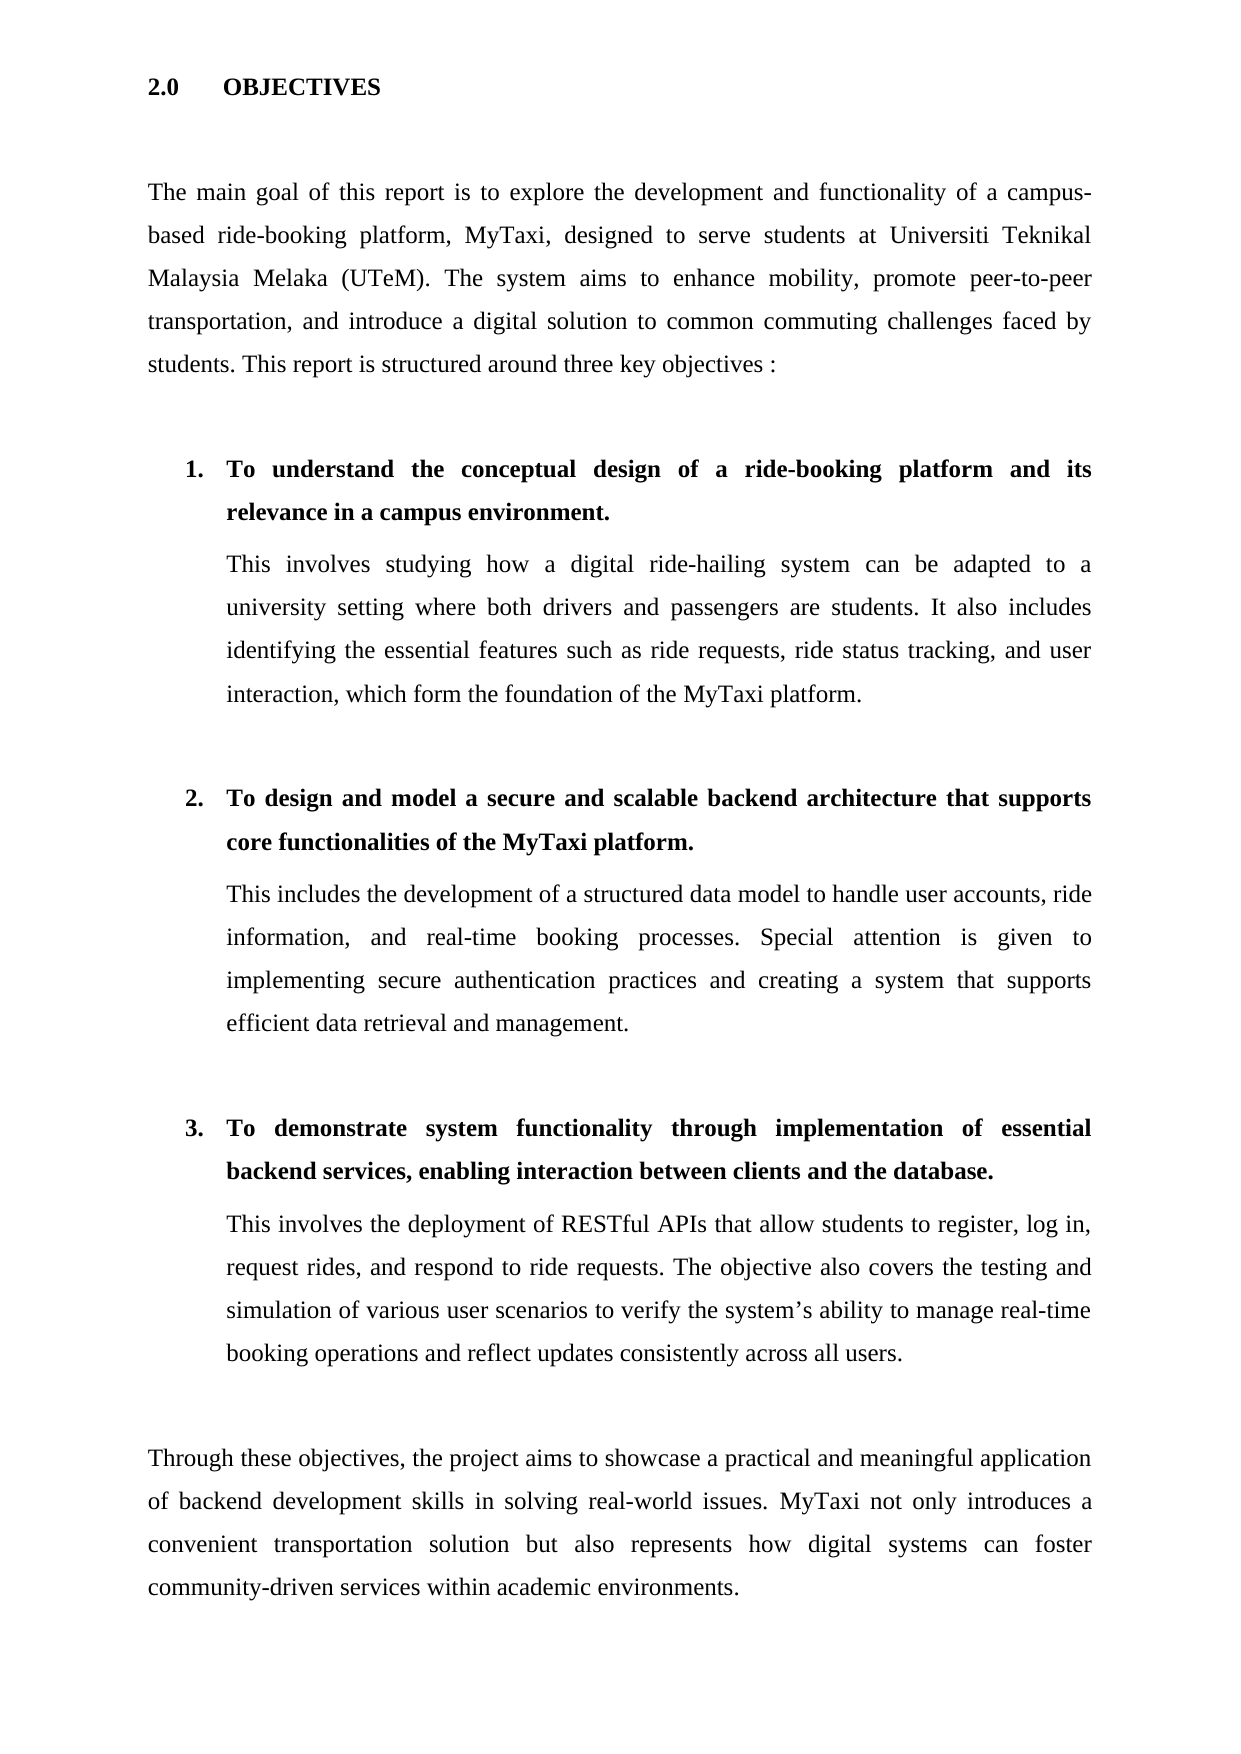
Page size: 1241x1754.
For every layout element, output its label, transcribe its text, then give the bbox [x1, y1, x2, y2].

list To design and model a secure and scalable backend architecture that supports core functionalities of the MyTaxi platform. [185, 783, 1093, 855]
text 2.0 OBJECTIVES [148, 72, 1093, 101]
text Through these objectives, the project aims to showcase a practical and meaningful application of backend development skills in solving real-world issues. MyTaxi not only introduces a convenient transportation solution but also represents how digital systems can foster community-driven services within academic environments. [148, 1443, 1093, 1601]
list To understand the conceptual design of a ride-booking platform and its relevance in a campus environment. [185, 454, 1093, 526]
list This involves studying how a digital ride-hailing system can be adapted to a university setting where both drivers and passengers are students. It also includes identifying the essential features such as ride requests, ride status tracking, and user interaction, which form the foundation of the MyTaxi platform. [185, 549, 1093, 707]
list This involves the deployment of RESTful APIs that allow students to register, log in, request rides, and respond to ride requests. The objective also covers the testing and simulation of various user scenarios to verify the system’s ability to manage real-time booking operations and reflect updates consistently across all users. [185, 1209, 1093, 1367]
list To demonstrate system functionality through implementation of essential backend services, enabling interaction between clients and the database. [185, 1113, 1093, 1185]
text The main goal of this report is to explore the development and functionality of a campus-based ride-booking platform, MyTaxi, designed to serve students at Universiti Teknikal Malaysia Melaka (UTeM). The system aims to enhance mobility, promote peer-to-peer transportation, and introduce a digital solution to common commuting challenges faced by students. This report is structured around three key objectives : [148, 177, 1093, 378]
list This includes the development of a structured data model to handle user accounts, ride information, and real-time booking processes. Special attention is given to implementing secure authentication practices and creating a system that supports efficient data retrieval and management. [185, 879, 1093, 1037]
